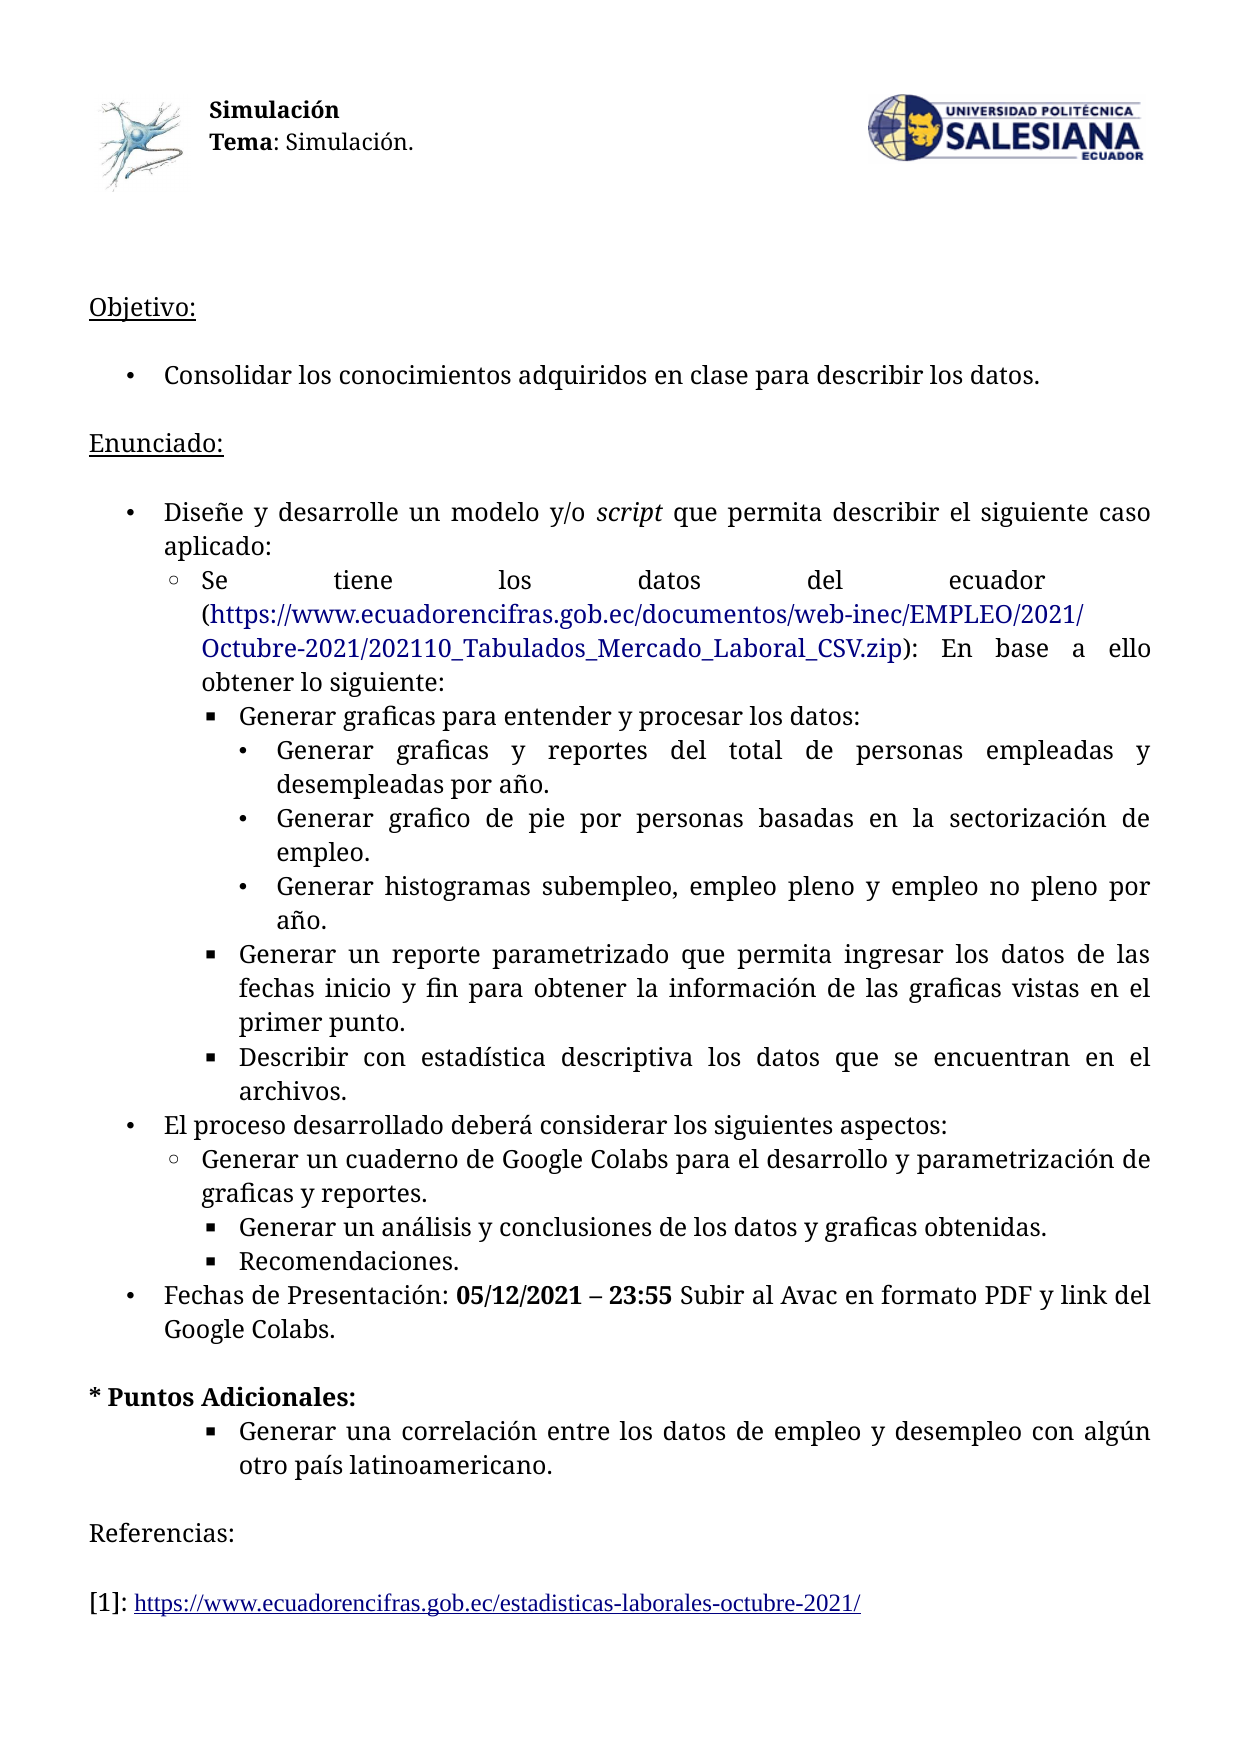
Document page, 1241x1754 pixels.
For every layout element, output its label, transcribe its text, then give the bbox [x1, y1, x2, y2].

text Referencias: [88, 1516, 1152, 1550]
list Consolidar los conocimientos adquiridos en clase para describir los datos. [126, 358, 1152, 392]
list Generar graficas y reportes del total de personas empleadas y desempleadas por año. [238, 733, 1152, 801]
text Objetivo: [88, 290, 1152, 324]
list El proceso desarrollado deberá considerar los siguientes aspectos: [126, 1107, 1152, 1141]
list Generar graficas para entender y procesar los datos: [201, 698, 1152, 733]
list Describir con estadística descriptiva los datos que se encuentran en el archivos. [201, 1039, 1152, 1107]
list Fechas de Presentación: 05/12/2021 – 23:55 Subir al Avac en formato PDF y link del Google Colabs. [126, 1278, 1152, 1346]
list Recomendaciones. [201, 1243, 1152, 1278]
list Generar un análisis y conclusiones de los datos y graficas obtenidas. [201, 1209, 1152, 1243]
picture [868, 94, 1147, 167]
list Generar grafico de pie por personas basadas en la sectorización de empleo. [238, 801, 1152, 869]
list Se tiene los datos del ecuador (https://www.ecuadorencifras.gob.ec/documentos/web-inec/EMPLEO/2021/Octubre-2021/202110_Tabulados_Mercado_Laboral_CSV.zip): En base a ello obtener lo siguiente: [163, 562, 1152, 698]
list Generar un reporte parametrizado que permita ingresar los datos de las fechas inicio y fin para obtener la información de las graficas vistas en el primer punto. [201, 937, 1152, 1039]
list Diseñe y desarrolle un modelo y/o script que permita describir el siguiente caso aplicado: [126, 494, 1152, 562]
text * Puntos Adicionales: [88, 1380, 1152, 1414]
list Generar un cuaderno de Google Colabs para el desarrollo y parametrización de graficas y reportes. [163, 1141, 1152, 1209]
list Generar una correlación entre los datos de empleo y desempleo con algún otro país latinoamericano. [201, 1414, 1152, 1482]
text Enunciado: [88, 426, 1152, 460]
picture [94, 94, 192, 192]
text [1]: https://www.ecuadorencifras.gob.ec/estadisticas-laborales-octubre-2021/ [88, 1584, 1152, 1618]
list Generar histogramas subempleo, empleo pleno y empleo no pleno por año. [238, 869, 1152, 937]
